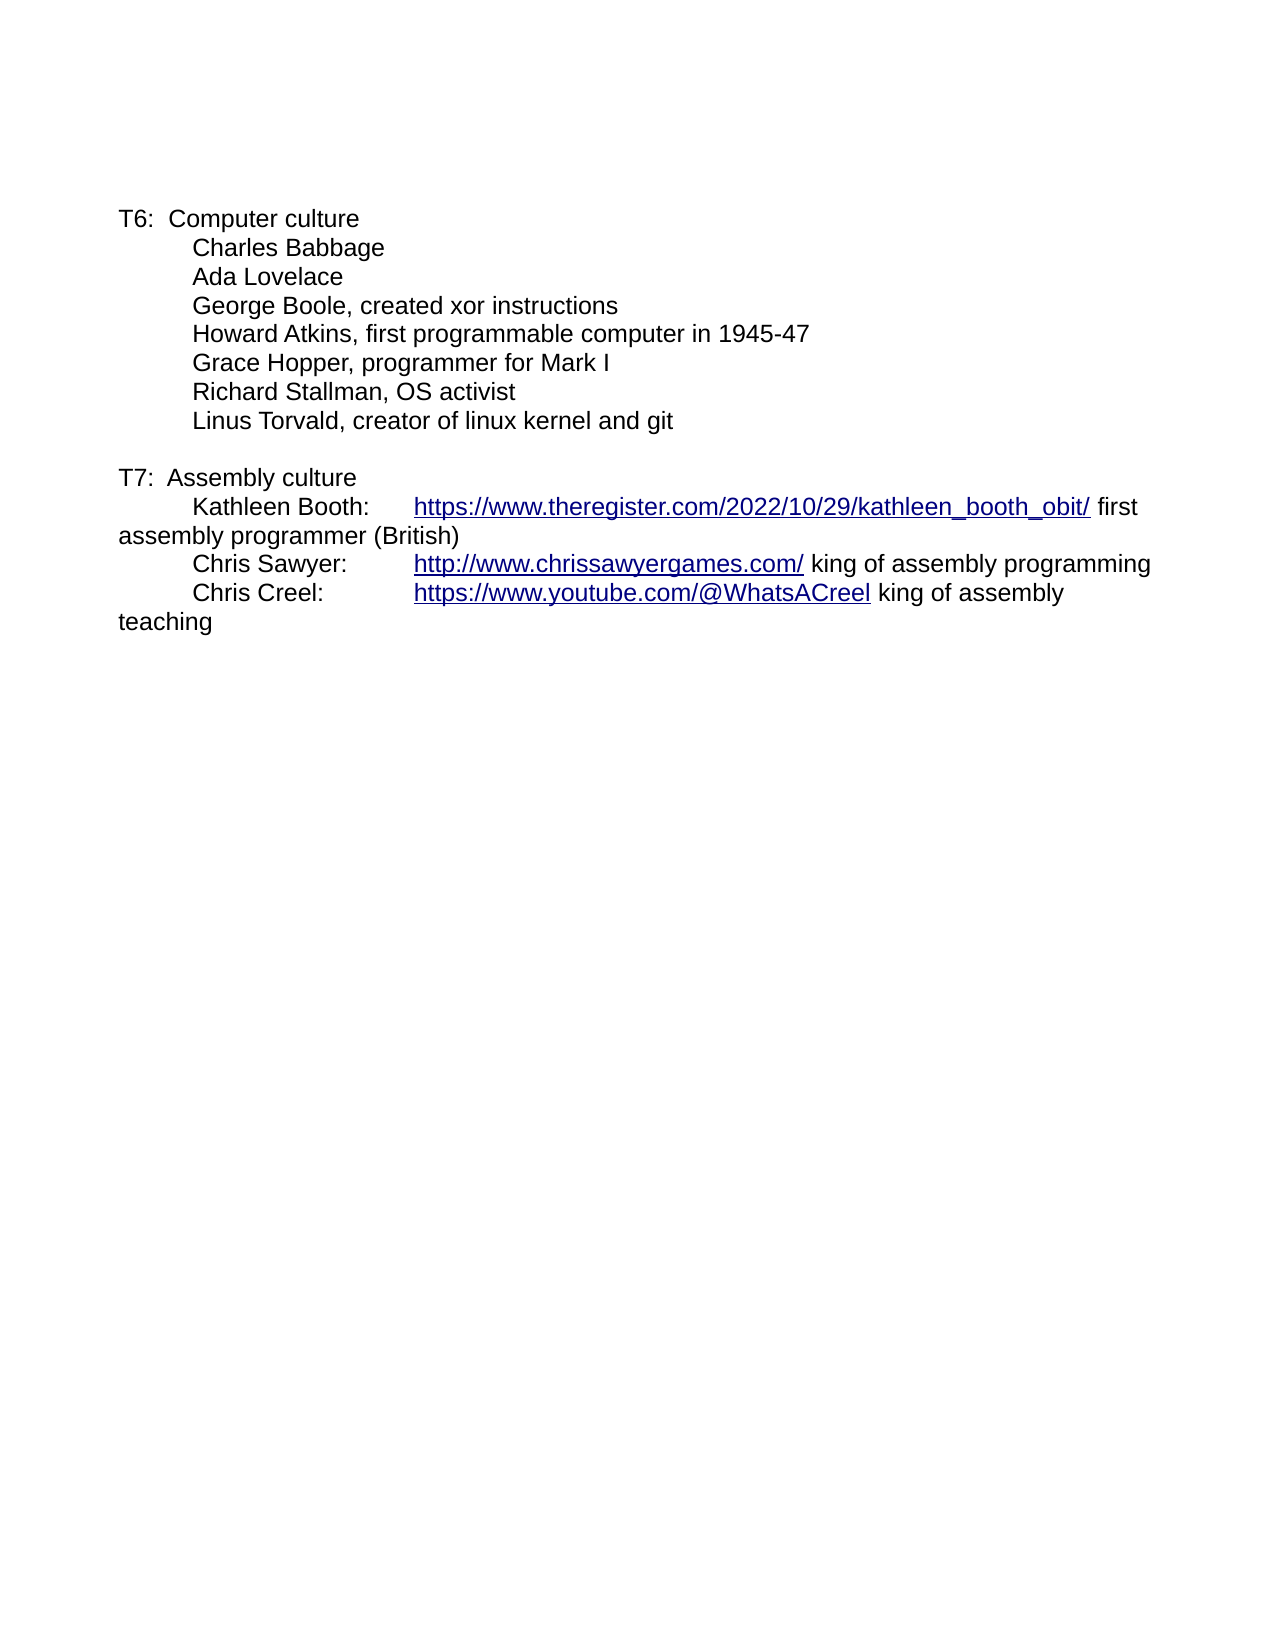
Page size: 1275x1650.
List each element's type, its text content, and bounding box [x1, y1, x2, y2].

text Ada Lovelace [118, 262, 1157, 291]
text Grace Hopper, programmer for Mark I [118, 348, 1157, 377]
text Richard Stallman, OS activist [118, 377, 1157, 406]
text T6: Computer culture [118, 204, 1157, 233]
text Chris Creel: https://www.youtube.com/@WhatsACreel king of assembly teaching [118, 578, 1157, 636]
text George Boole, created xor instructions [118, 291, 1157, 319]
text Linus Torvald, creator of linux kernel and git [118, 406, 1157, 434]
text Kathleen Booth: https://www.theregister.com/2022/10/29/kathleen_booth_obit/ first assembly programmer (British) [118, 492, 1157, 549]
text Chris Sawyer: http://www.chrissawyergames.com/ king of assembly programming [118, 549, 1157, 578]
text Charles Babbage [118, 233, 1157, 262]
text T7: Assembly culture [118, 463, 1157, 492]
text Howard Atkins, first programmable computer in 1945-47 [118, 319, 1157, 348]
